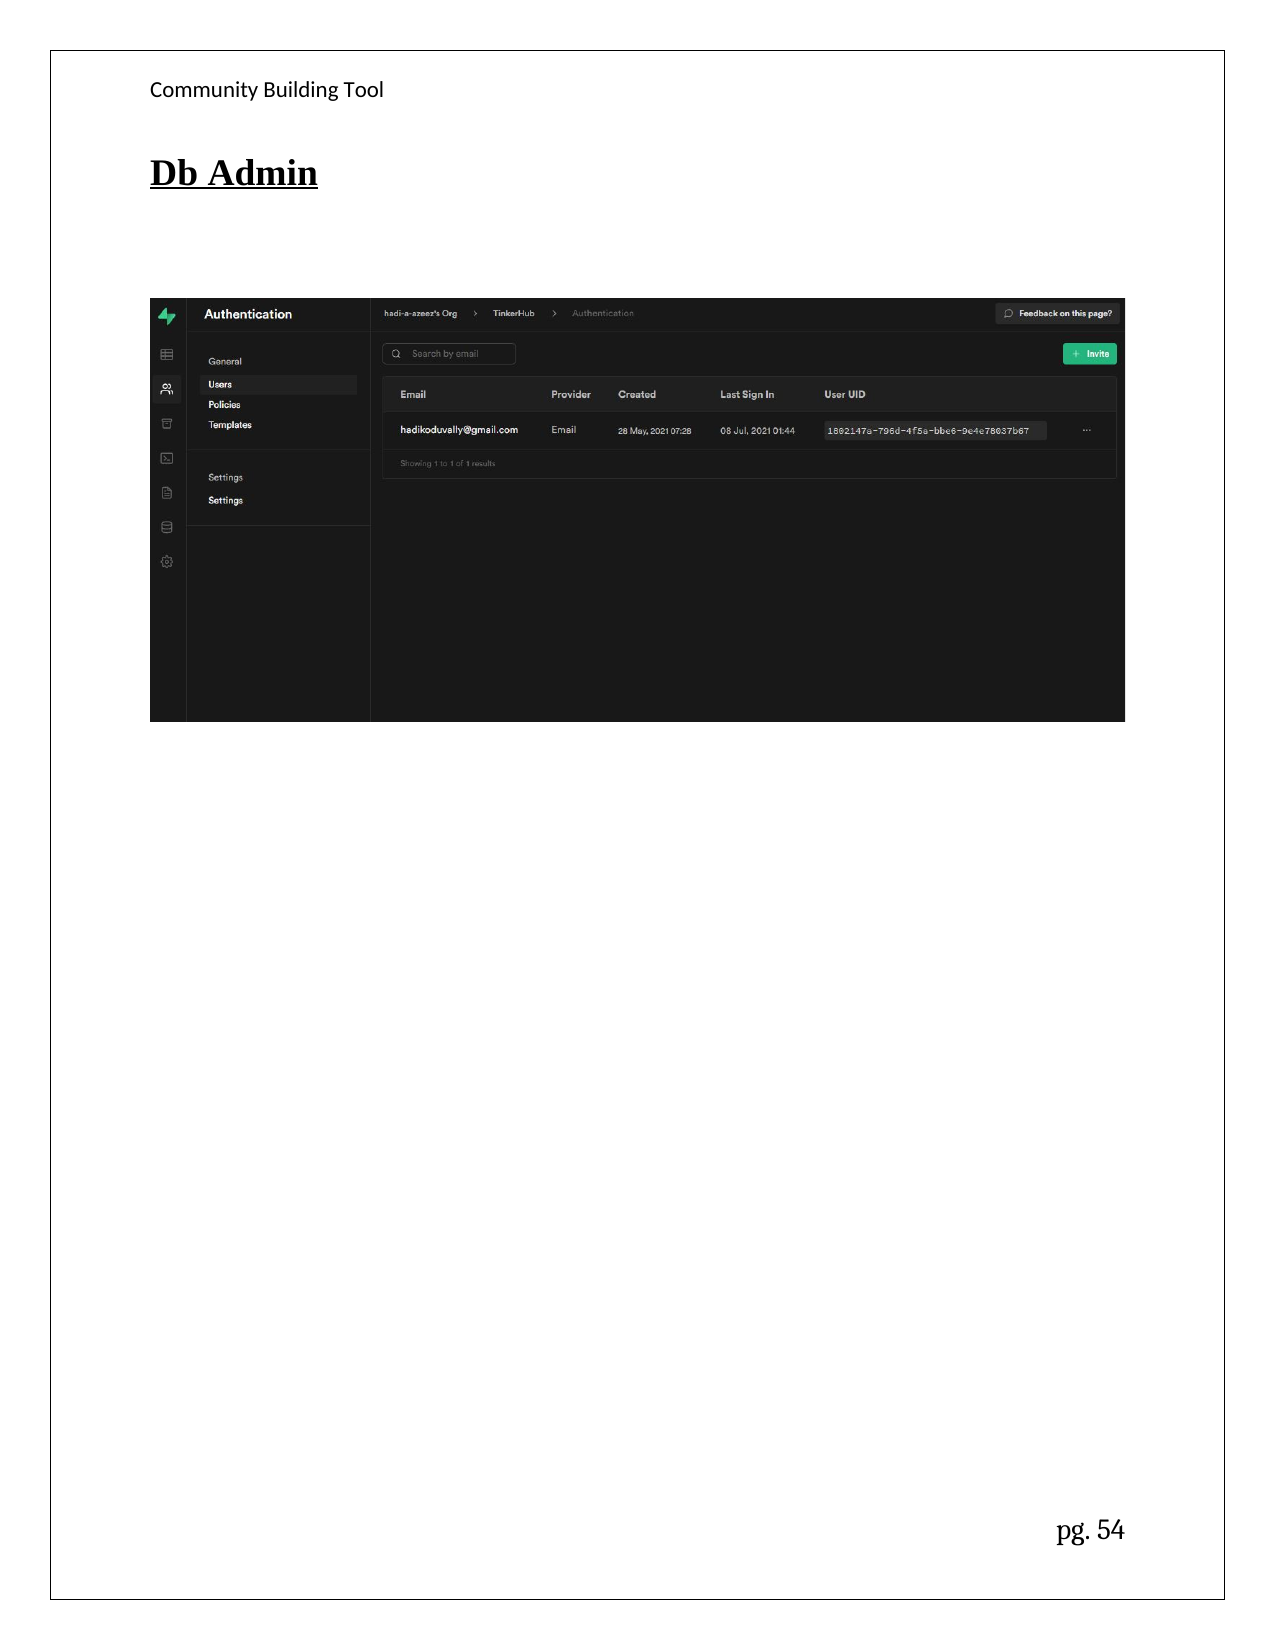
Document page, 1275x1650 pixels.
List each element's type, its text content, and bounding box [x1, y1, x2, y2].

text Db Admin [150, 150, 1125, 193]
picture [150, 298, 1125, 722]
